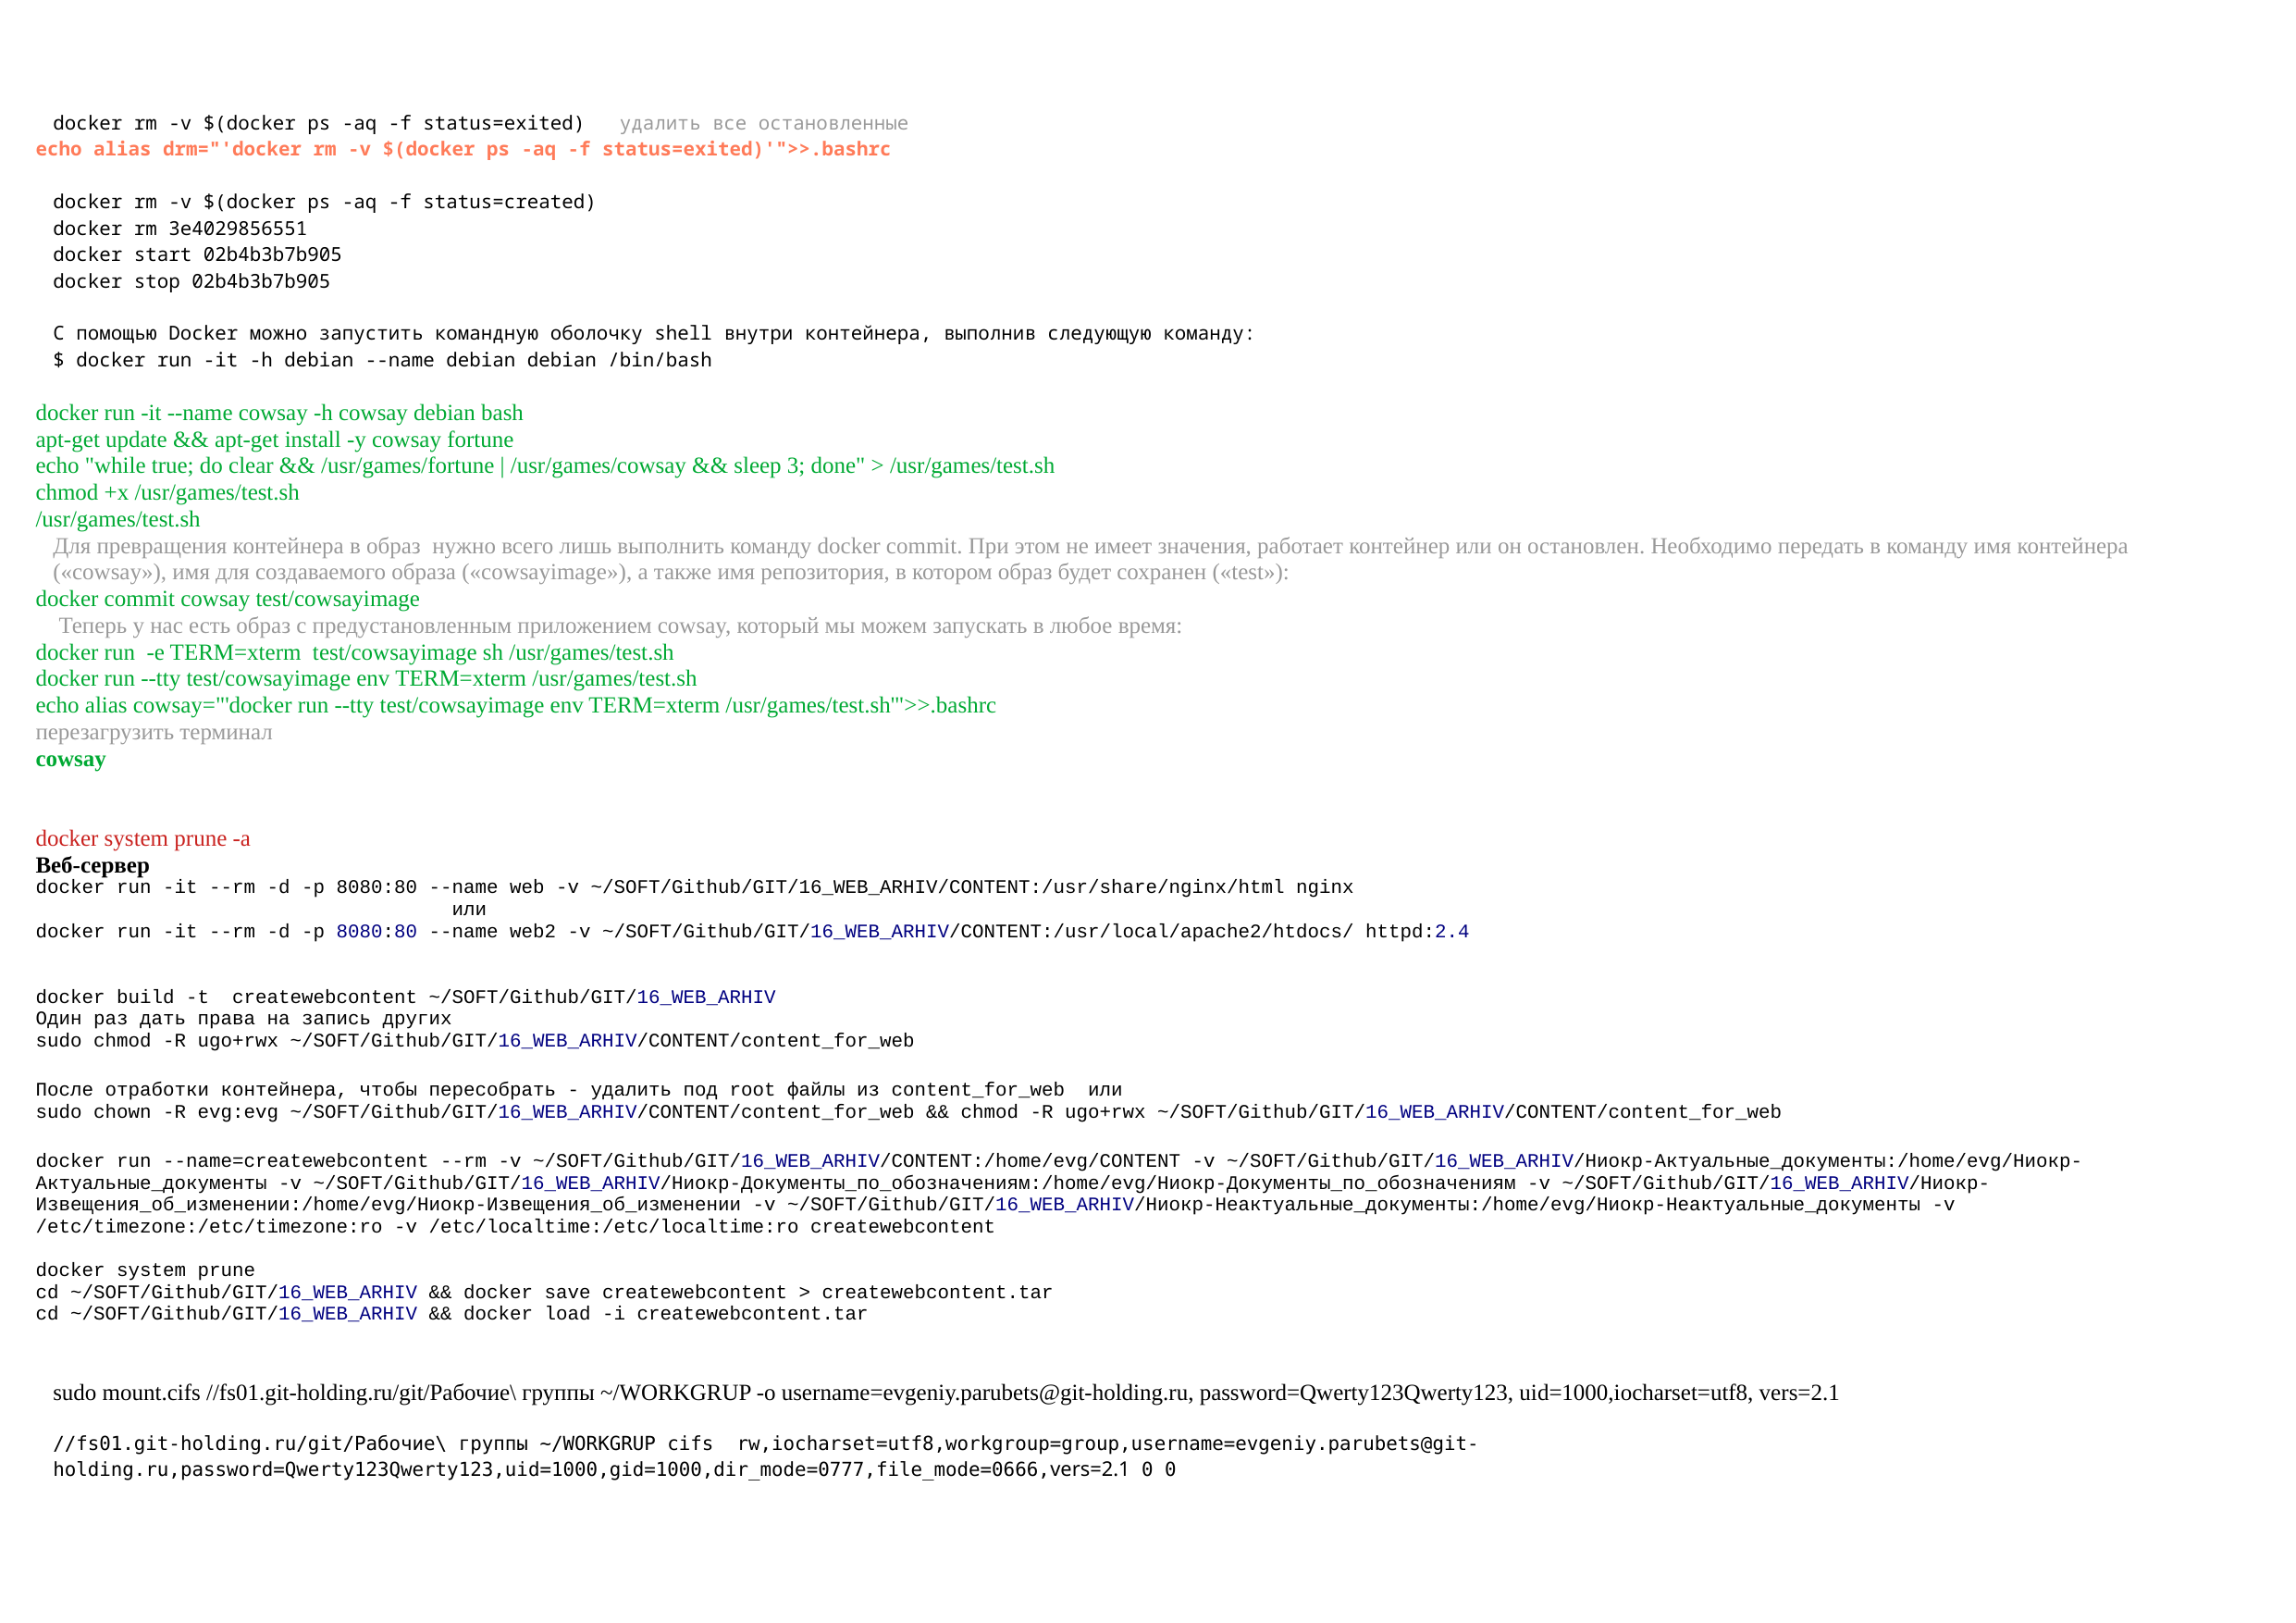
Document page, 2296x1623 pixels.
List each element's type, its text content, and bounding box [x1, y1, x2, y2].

text sudo mount.cifs //fs01.git-holding.ru/git/Рабочие\ группы ~/WORKGRUP -o username=evgeniy.parubets@git-holding.ru, password=Qwerty123Qwerty123, uid=1000,iocharset=utf8, vers=2.1 [53, 1380, 2241, 1406]
text перезагрузить терминал [35, 718, 2241, 745]
text docker run -e TERM=xterm test/cowsayimage sh /usr/games/test.sh [35, 638, 2241, 664]
text docker commit cowsay test/cowsayimage [35, 585, 2241, 612]
text docker run --name=createwebcontent --rm -v ~/SOFT/Github/GIT/16_WEB_ARHIV/CONTENT:/home/evg/CONTENT -v ~/SOFT/Github/GIT/16_WEB_ARHIV/Ниокр-Актуальные_документы:/home/evg/Ниокр-Актуальные_документы -v ~/SOFT/Github/GIT/16_WEB_ARHIV/Ниокр-Документы_по_обозначениям:/home/evg/Ниокр-Документы_по_обозначениям -v ~/SOFT/Github/GIT/16_WEB_ARHIV/Ниокр-Извещения_об_изменении:/home/evg/Ниокр-Извещения_об_изменении -v ~/SOFT/Github/GIT/16_WEB_ARHIV/Ниокр-Неактуальные_документы:/home/evg/Ниокр-Неактуальные_документы -v /etc/timezone:/etc/timezone:ro -v /etc/localtime:/etc/localtime:ro createwebcontent [35, 1151, 2241, 1238]
text //fs01.git-holding.ru/git/Рабочие\ группы ~/WORKGRUP cifs rw,iocharset=utf8,workgroup=group,username=evgeniy.parubets@git-holding.ru,password=Qwerty123Qwerty123,uid=1000,gid=1000,dir_mode=0777,file_mode=0666,vers=2.1 0 0 [53, 1432, 2241, 1482]
text $ docker run -it -h debian --name debian debian /bin/bash [53, 346, 2241, 372]
text Веб-сервер [35, 851, 2241, 877]
text docker run -it --name cowsay -h cowsay debian bash [35, 399, 2241, 426]
text docker build -t createwebcontent ~/SOFT/Github/GIT/16_WEB_ARHIV [35, 987, 2241, 1009]
text docker rm -v $(docker ps -aq -f status=created) [53, 188, 2241, 215]
text echo alias drm="'docker rm -v $(docker ps -aq -f status=exited)'">>.bashrc [35, 136, 2241, 162]
text docker run -it --rm -d -p 8080:80 --name web -v ~/SOFT/Github/GIT/16_WEB_ARHIV/CONTENT:/usr/share/nginx/html nginx [35, 877, 2241, 899]
text chmod +x /usr/games/test.sh [35, 478, 2241, 505]
text docker stop 02b4b3b7b905 [53, 267, 2241, 293]
text docker rm -v $(docker ps -aq -f status=exited) удалить все остановленные [53, 109, 2241, 136]
text docker system prune [35, 1260, 2241, 1282]
text или [35, 899, 2241, 922]
text /usr/games/test.sh [35, 505, 2241, 532]
text apt-get update && apt-get install -y cowsay fortune [35, 426, 2241, 452]
text cd ~/SOFT/Github/GIT/16_WEB_ARHIV && docker load -i createwebcontent.tar [35, 1304, 2241, 1326]
text sudo chown -R evg:evg ~/SOFT/Github/GIT/16_WEB_ARHIV/CONTENT/content_for_web && chmod -R ugo+rwx ~/SOFT/Github/GIT/16_WEB_ARHIV/CONTENT/content_for_web [35, 1102, 2241, 1123]
text После отработки контейнера, чтобы пересобрать - удалить под root файлы из content_for_web или [35, 1080, 2241, 1102]
text echo alias cowsay="'docker run --tty test/cowsayimage env TERM=xterm /usr/games/test.sh'">>.bashrc [35, 691, 2241, 718]
text Теперь у нас есть образ с предустановленным приложением cowsay, который мы можем запускать в любое время: [53, 612, 2241, 638]
text docker system prune -a [35, 824, 2241, 851]
text docker run --tty test/cowsayimage env TERM=xterm /usr/games/test.sh [35, 664, 2241, 691]
text echo "while true; do clear && /usr/games/fortune | /usr/games/cowsay && sleep 3; done" > /usr/games/test.sh [35, 452, 2241, 478]
text docker start 02b4b3b7b905 [53, 241, 2241, 267]
text docker run -it --rm -d -p 8080:80 --name web2 -v ~/SOFT/Github/GIT/16_WEB_ARHIV/CONTENT:/usr/local/apache2/htdocs/ httpd:2.4 [35, 922, 2241, 943]
text cowsay [35, 745, 2241, 771]
text Один раз дать права на запись других [35, 1009, 2241, 1031]
text С помощью Docker можно запустить командную оболочку shell внутри контейнера, выполнив следующую команду: [53, 320, 2241, 346]
text docker rm 3e4029856551 [53, 215, 2241, 241]
text sudo chmod -R ugo+rwx ~/SOFT/Github/GIT/16_WEB_ARHIV/CONTENT/content_for_web [35, 1031, 2241, 1053]
text cd ~/SOFT/Github/GIT/16_WEB_ARHIV && docker save createwebcontent > createwebcontent.tar [35, 1282, 2241, 1304]
text Для превращения контейнера в образ нужно всего лишь выполнить команду docker commit. При этом не имеет значения, работает контейнер или он остановлен. Необходимо передать в команду имя контейнера («cowsay»), имя для создаваемого образа («cowsayimage»), а также имя репозитория, в котором образ будет сохранен («test»): [53, 532, 2241, 585]
